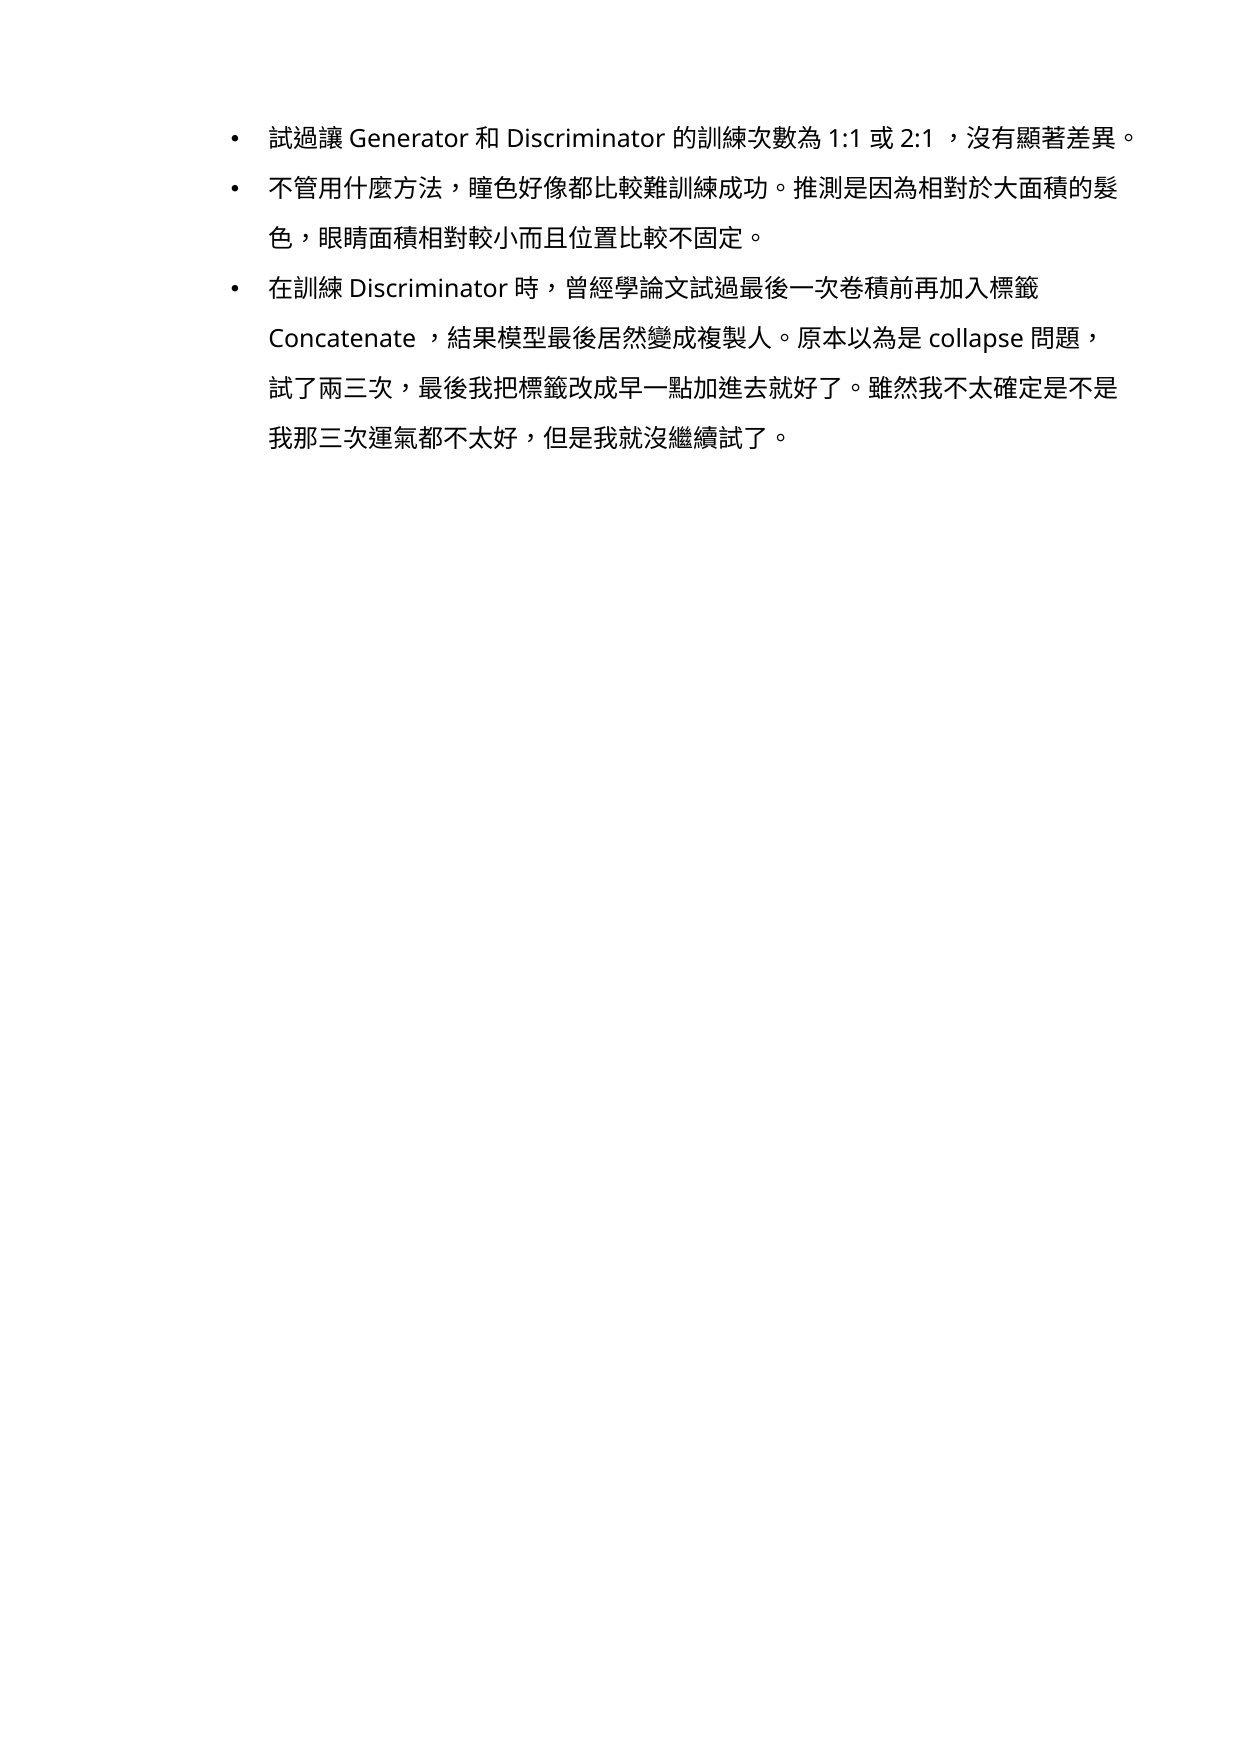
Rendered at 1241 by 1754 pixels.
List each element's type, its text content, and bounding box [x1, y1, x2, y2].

list 不管用什麼方法，瞳色好像都比較難訓練成功。推測是因為相對於大面積的髮色，眼睛面積相對較小而且位置比較不固定。 [231, 168, 1122, 254]
list 試過讓 Generator 和 Discriminator 的訓練次數為 1:1 或 2:1 ，沒有顯著差異。 [231, 118, 1122, 154]
list 在訓練 Discriminator 時，曾經學論文試過最後一次卷積前再加入標籤 Concatenate ，結果模型最後居然變成複製人。原本以為是 collapse 問題，試了兩三次，最後我把標籤改成早一點加進去就好了。雖然我不太確定是不是我那三次運氣都不太好，但是我就沒繼續試了。 [231, 268, 1122, 454]
